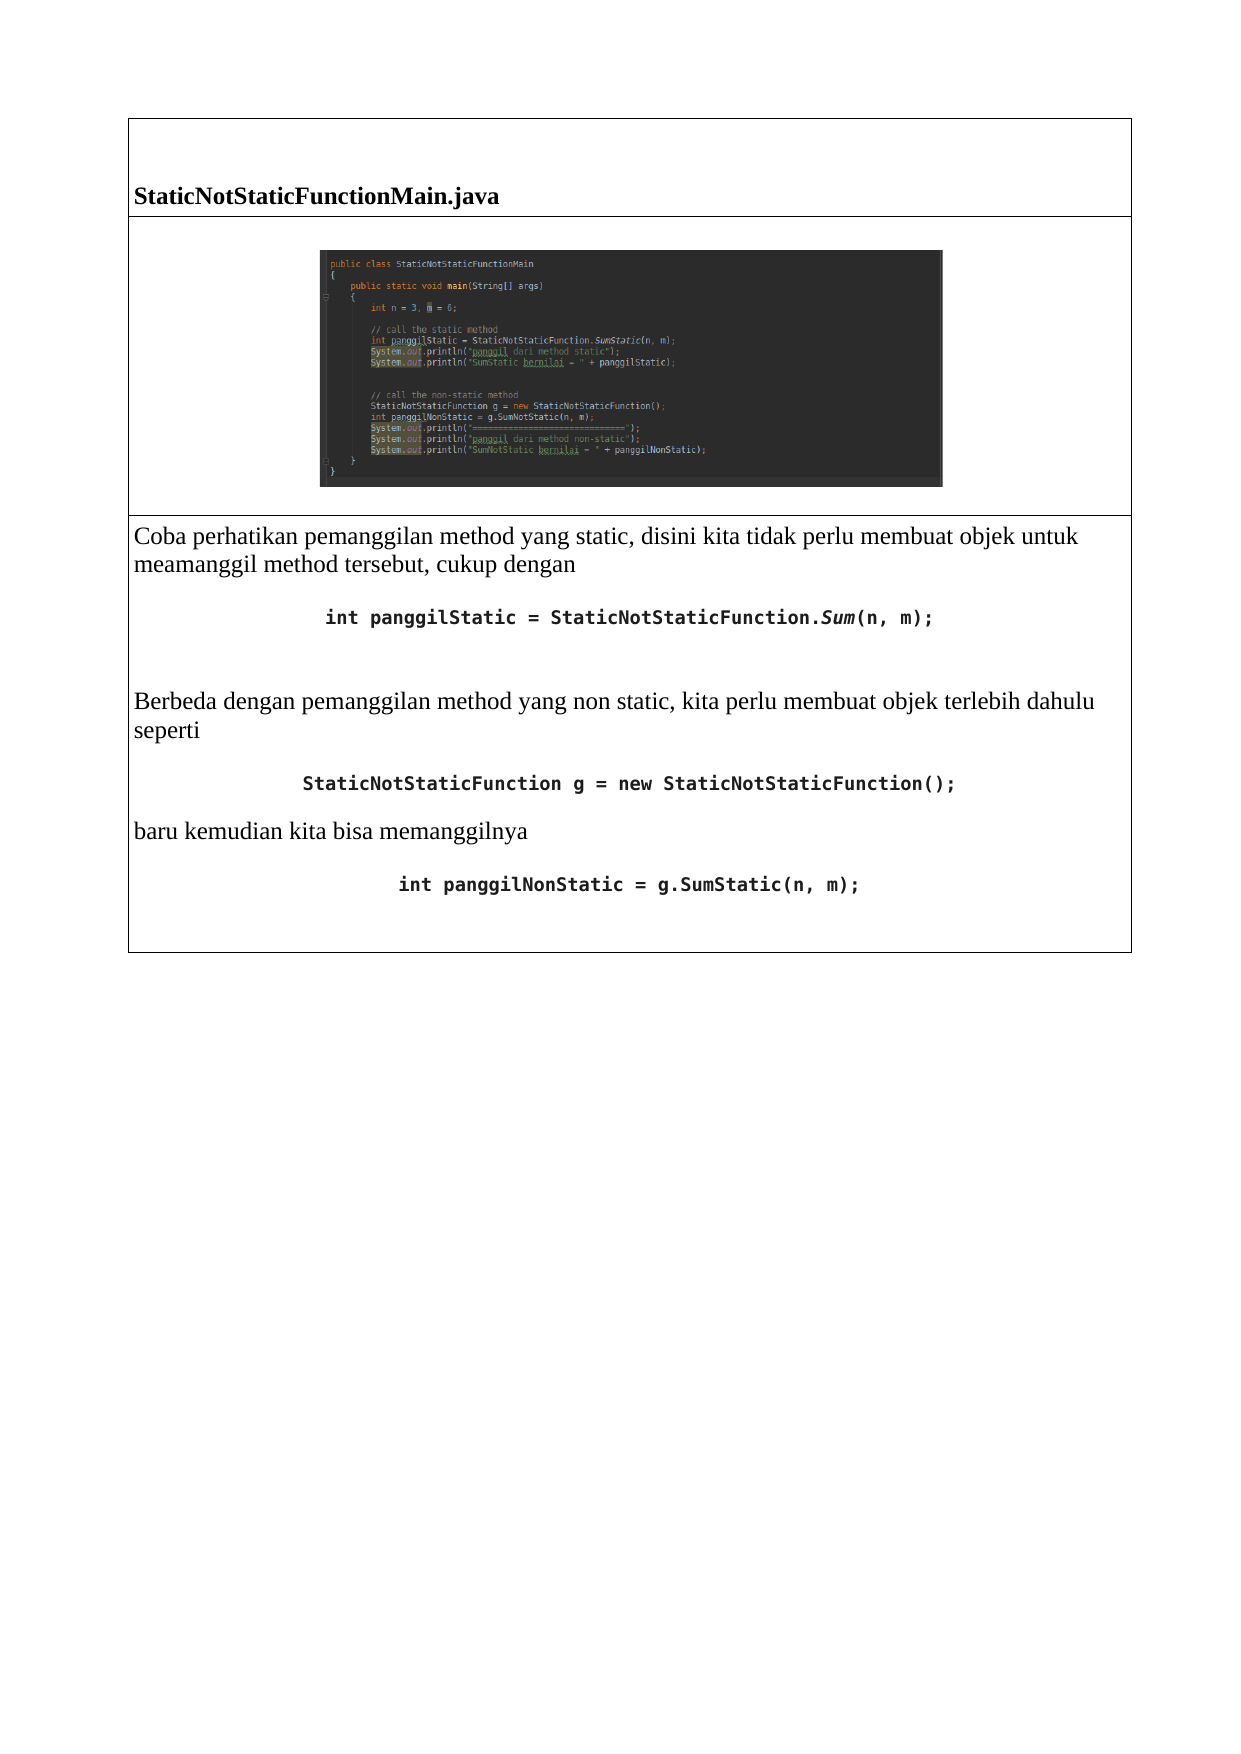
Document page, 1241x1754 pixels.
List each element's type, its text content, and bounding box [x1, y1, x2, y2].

picture [319, 250, 943, 487]
table_cell [129, 217, 1131, 515]
table_cell Coba perhatikan pemanggilan method yang static, disini kita tidak perlu membuat objek untuk meamanggil method tersebut, cukup dengan int panggilStatic = StaticNotStaticFunction.Sum(n, m); Berbeda dengan pemanggilan method yang non static, kita perlu membuat objek terlebih dahulu seperti StaticNotStaticFunction g = new StaticNotStaticFunction(); baru kemudian kita bisa memanggilnya int panggilNonStatic = g.SumStatic(n, m); [129, 516, 1131, 952]
table_cell StaticNotStaticFunctionMain.java [129, 119, 1131, 216]
